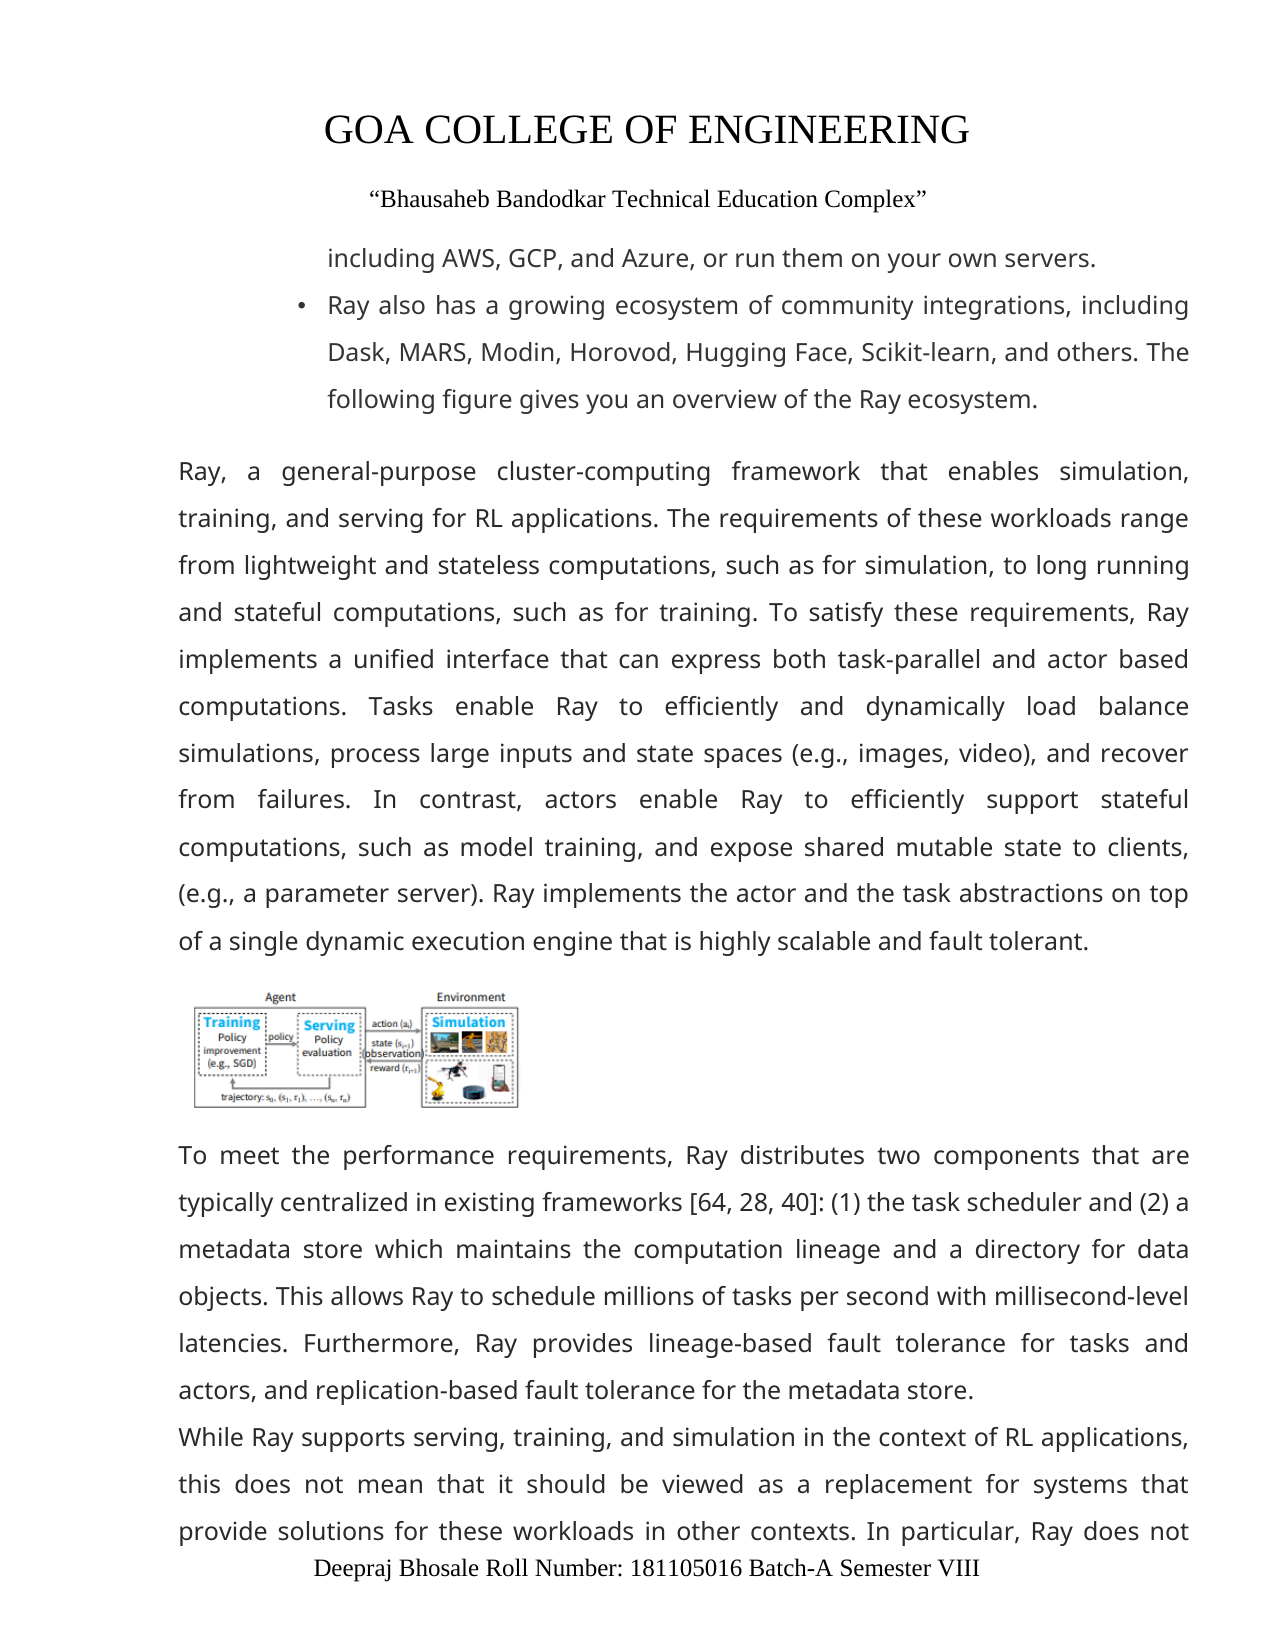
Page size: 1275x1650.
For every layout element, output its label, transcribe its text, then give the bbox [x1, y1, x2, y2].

list including AWS, GCP, and Azure, or run them on your own servers. [297, 240, 1191, 274]
text While Ray supports serving, training, and simulation in the context of RL applications, this does not mean that it should be viewed as a replacement for systems that provide solutions for these workloads in other contexts. In particular, Ray does not [178, 1419, 1191, 1548]
picture [178, 970, 545, 1125]
text Ray, a general-purpose cluster-computing framework that enables simulation, training, and serving for RL applications. The requirements of these workloads range from lightweight and stateless computations, such as for simulation, to long running and stateful computations, such as for training. To satisfy these requirements, Ray implements a unified interface that can express both task-parallel and actor based computations. Tasks enable Ray to efficiently and dynamically load balance simulations, process large inputs and state spaces (e.g., images, video), and recover from failures. In contrast, actors enable Ray to efficiently support stateful computations, such as model training, and expose shared mutable state to clients, (e.g., a parameter server). Ray implements the actor and the task abstractions on top of a single dynamic execution engine that is highly scalable and fault tolerant. [178, 453, 1191, 957]
list Ray also has a growing ecosystem of community integrations, including Dask, MARS, Modin, Horovod, Hugging Face, Scikit-learn, and others. The following figure gives you an overview of the Ray ecosystem. [297, 287, 1191, 415]
text To meet the performance requirements, Ray distributes two components that are typically centralized in existing frameworks [64, 28, 40]: (1) the task scheduler and (2) a metadata store which maintains the computation lineage and a directory for data objects. This allows Ray to schedule millions of tasks per second with millisecond-level latencies. Furthermore, Ray provides lineage-based fault tolerance for tasks and actors, and replication-based fault tolerance for the metadata store. [178, 1138, 1191, 1407]
